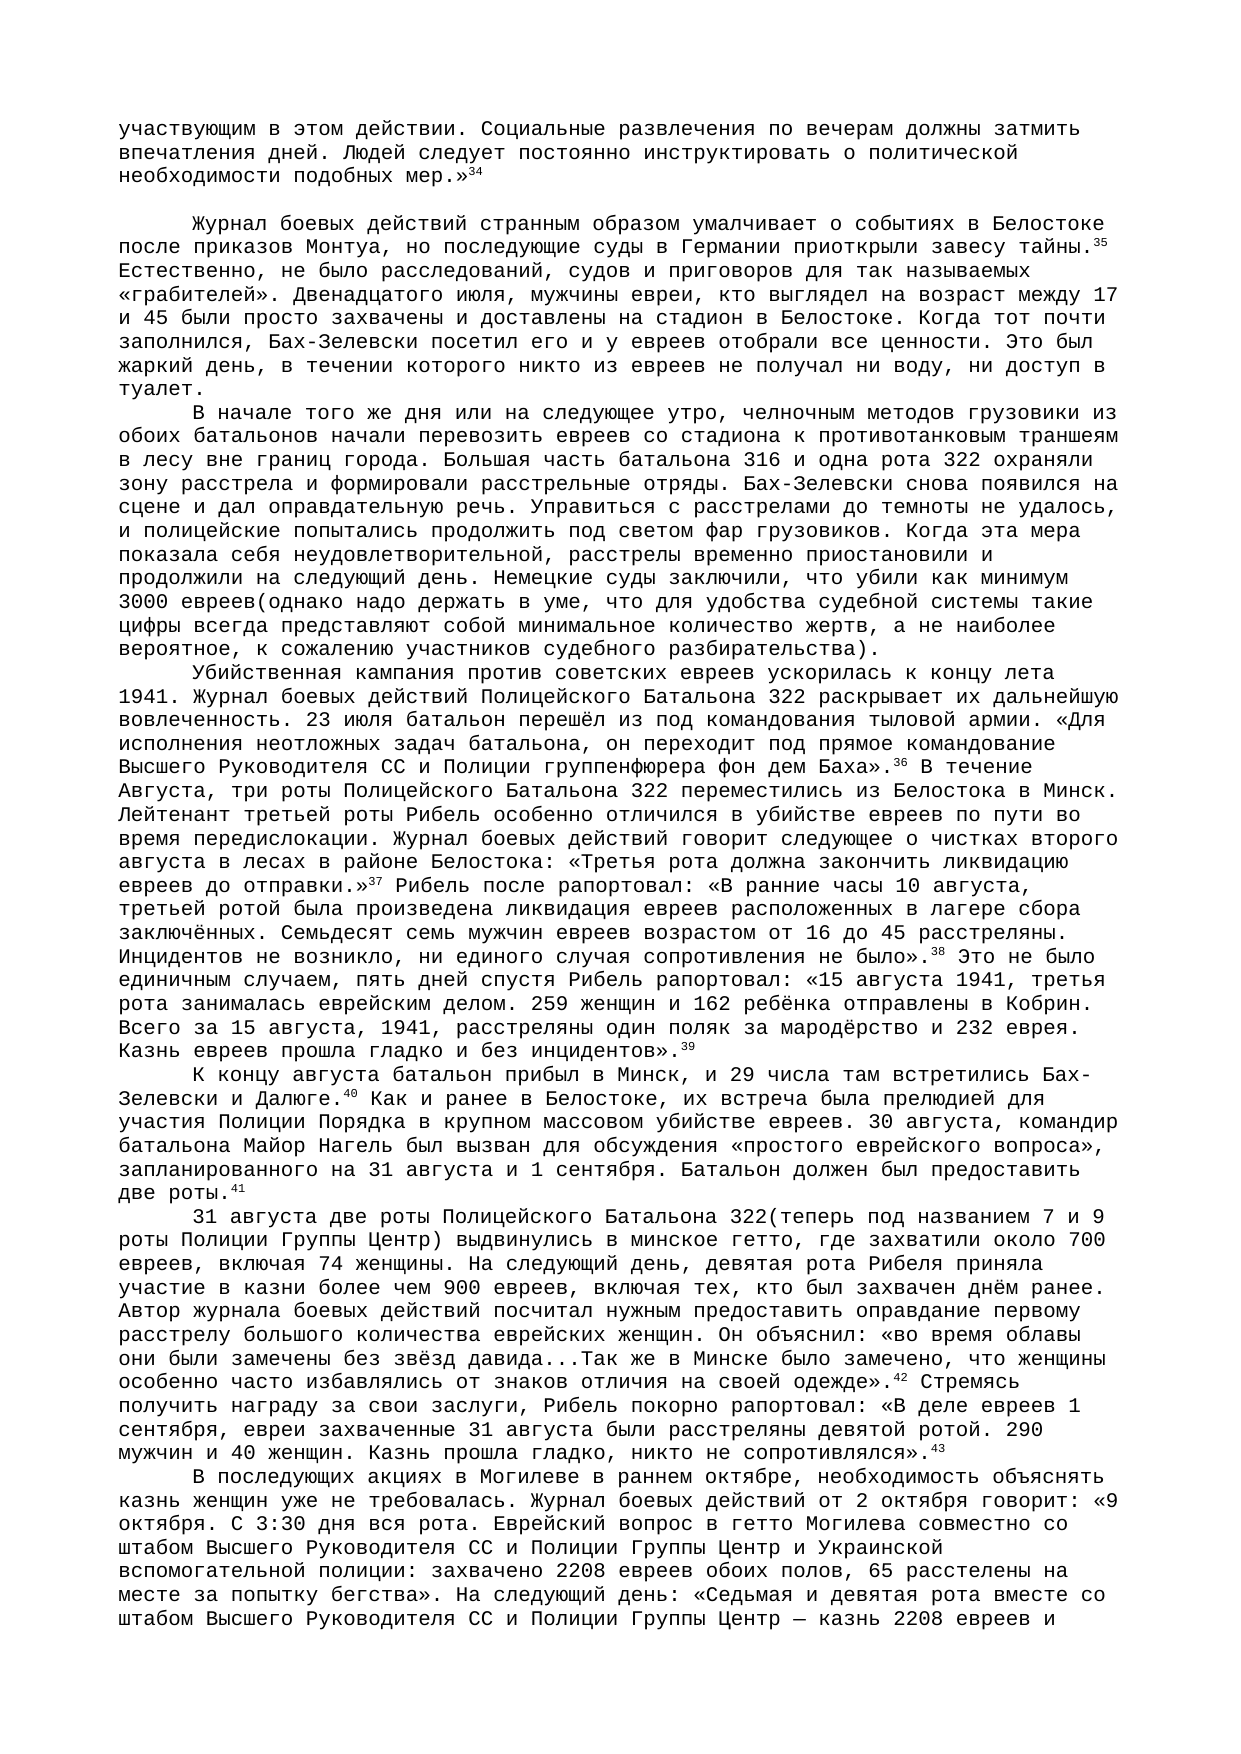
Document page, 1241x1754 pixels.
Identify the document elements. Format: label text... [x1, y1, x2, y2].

text Убийственная кампания против советских евреев ускорилась к концу лета 1941. Журнал боевых действий Полицейского Батальона 322 раскрывает их дальнейшую вовлеченность. 23 июля батальон перешёл из под командования тыловой армии. «Для исполнения неотложных задач батальона, он переходит под прямое командование Высшего Руководителя СС и Полиции группенфюрера фон дем Баха». В течение Августа, три роты Полицейского Батальона 322 переместились из Белостока в Минск. Лейтенант третьей роты Рибель особенно отличился в убийстве евреев по пути во время передислокации. Журнал боевых действий говорит следующее о чистках второго августа в лесах в районе Белостока: «Третья рота должна закончить ликвидацию евреев до отправки.» Рибель после рапортовал: «В ранние часы 10 августа, третьей ротой была произведена ликвидация евреев расположенных в лагере сбора заключённых. Семьдесят семь мужчин евреев возрастом от 16 до 45 расстреляны. Инцидентов не возникло, ни единого случая сопротивления не было». Это не было единичным случаем, пять дней спустя Рибель рапортовал: «15 августа 1941, третья рота занималась еврейским делом. 259 женщин и 162 ребёнка отправлены в Кобрин. Всего за 15 августа, 1941, расстреляны один поляк за мародёрство и 232 еврея. Казнь евреев прошла гладко и без инцидентов». [118, 662, 1122, 1064]
text В начале того же дня или на следующее утро, челночным методов грузовики из обоих батальонов начали перевозить евреев со стадиона к противотанковым траншеям в лесу вне границ города. Большая часть батальона 316 и одна рота 322 охраняли зону расстрела и формировали расстрельные отряды. Бах-Зелевски снова появился на сцене и дал оправдательную речь. Управиться с расстрелами до темноты не удалось, и полицейские попытались продолжить под светом фар грузовиков. Когда эта мера показала себя неудовлетворительной, расстрелы временно приостановили и продолжили на следующий день. Немецкие суды заключили, что убили как минимум 3000 евреев(однако надо держать в уме, что для удобства судебной системы такие цифры всегда представляют собой минимальное количество жертв, а не наиболее вероятное, к сожалению участников судебного разбирательства). [118, 402, 1122, 662]
text В последующих акциях в Могилеве в раннем октябре, необходимость объяснять казнь женщин уже не требовалась. Журнал боевых действий от 2 октября говорит: «9 октября. С 3:30 дня вся рота. Еврейский вопрос в гетто Могилева совместно со штабом Высшего Руководителя СС и Полиции Группы Центр и Украинской вспомогательной полиции: захвачено 2208 евреев обоих полов, 65 расстелены на месте за попытку бегства». На следующий день: «Седьмая и девятая рота вместе со штабом Высшего Руководителя СС и Полиции Группы Центр — казнь 2208 евреев и [118, 1466, 1122, 1631]
text Журнал боевых действий странным образом умалчивает о событиях в Белостоке после приказов Монтуа, но последующие суды в Германии приоткрыли завесу тайны. Естественно, не было расследований, судов и приговоров для так называемых «грабителей». Двенадцатого июля, мужчины евреи, кто выглядел на возраст между 17 и 45 были просто захвачены и доставлены на стадион в Белостоке. Когда тот почти заполнился, Бах-Зелевски посетил его и у евреев отобрали все ценности. Это был жаркий день, в течении которого никто из евреев не получал ни воду, ни доступ в туалет. [118, 213, 1122, 402]
text 31 августа две роты Полицейского Батальона 322(теперь под названием 7 и 9 роты Полиции Группы Центр) выдвинулись в минское гетто, где захватили около 700 евреев, включая 74 женщины. На следующий день, девятая рота Рибеля приняла участие в казни более чем 900 евреев, включая тех, кто был захвачен днём ранее. Автор журнала боевых действий посчитал нужным предоставить оправдание первому расстрелу большого количества еврейских женщин. Он объяснил: «во время облавы они были замечены без звёзд давида...Так же в Минске было замечено, что женщины особенно часто избавлялись от знаков отличия на своей одежде». Стремясь получить награду за свои заслуги, Рибель покорно рапортовал: «В деле евреев 1 сентября, евреи захваченные 31 августа были расстреляны девятой ротой. 290 мужчин и 40 женщин. Казнь прошла гладко, никто не сопротивлялся». [118, 1206, 1122, 1466]
text К концу августа батальон прибыл в Минск, и 29 числа там встретились Бах-Зелевски и Далюге. Как и ранее в Белостоке, их встреча была прелюдией для участия Полиции Порядка в крупном массовом убийстве евреев. 30 августа, командир батальона Майор Нагель был вызван для обсуждения «простого еврейского вопроса», запланированного на 31 августа и 1 сентября. Батальон должен был предоставить две роты. [118, 1064, 1122, 1206]
text участвующим в этом действии. Социальные развлечения по вечерам должны затмить впечатления дней. Людей следует постоянно инструктировать о политической необходимости подобных мер.» [118, 118, 1122, 189]
